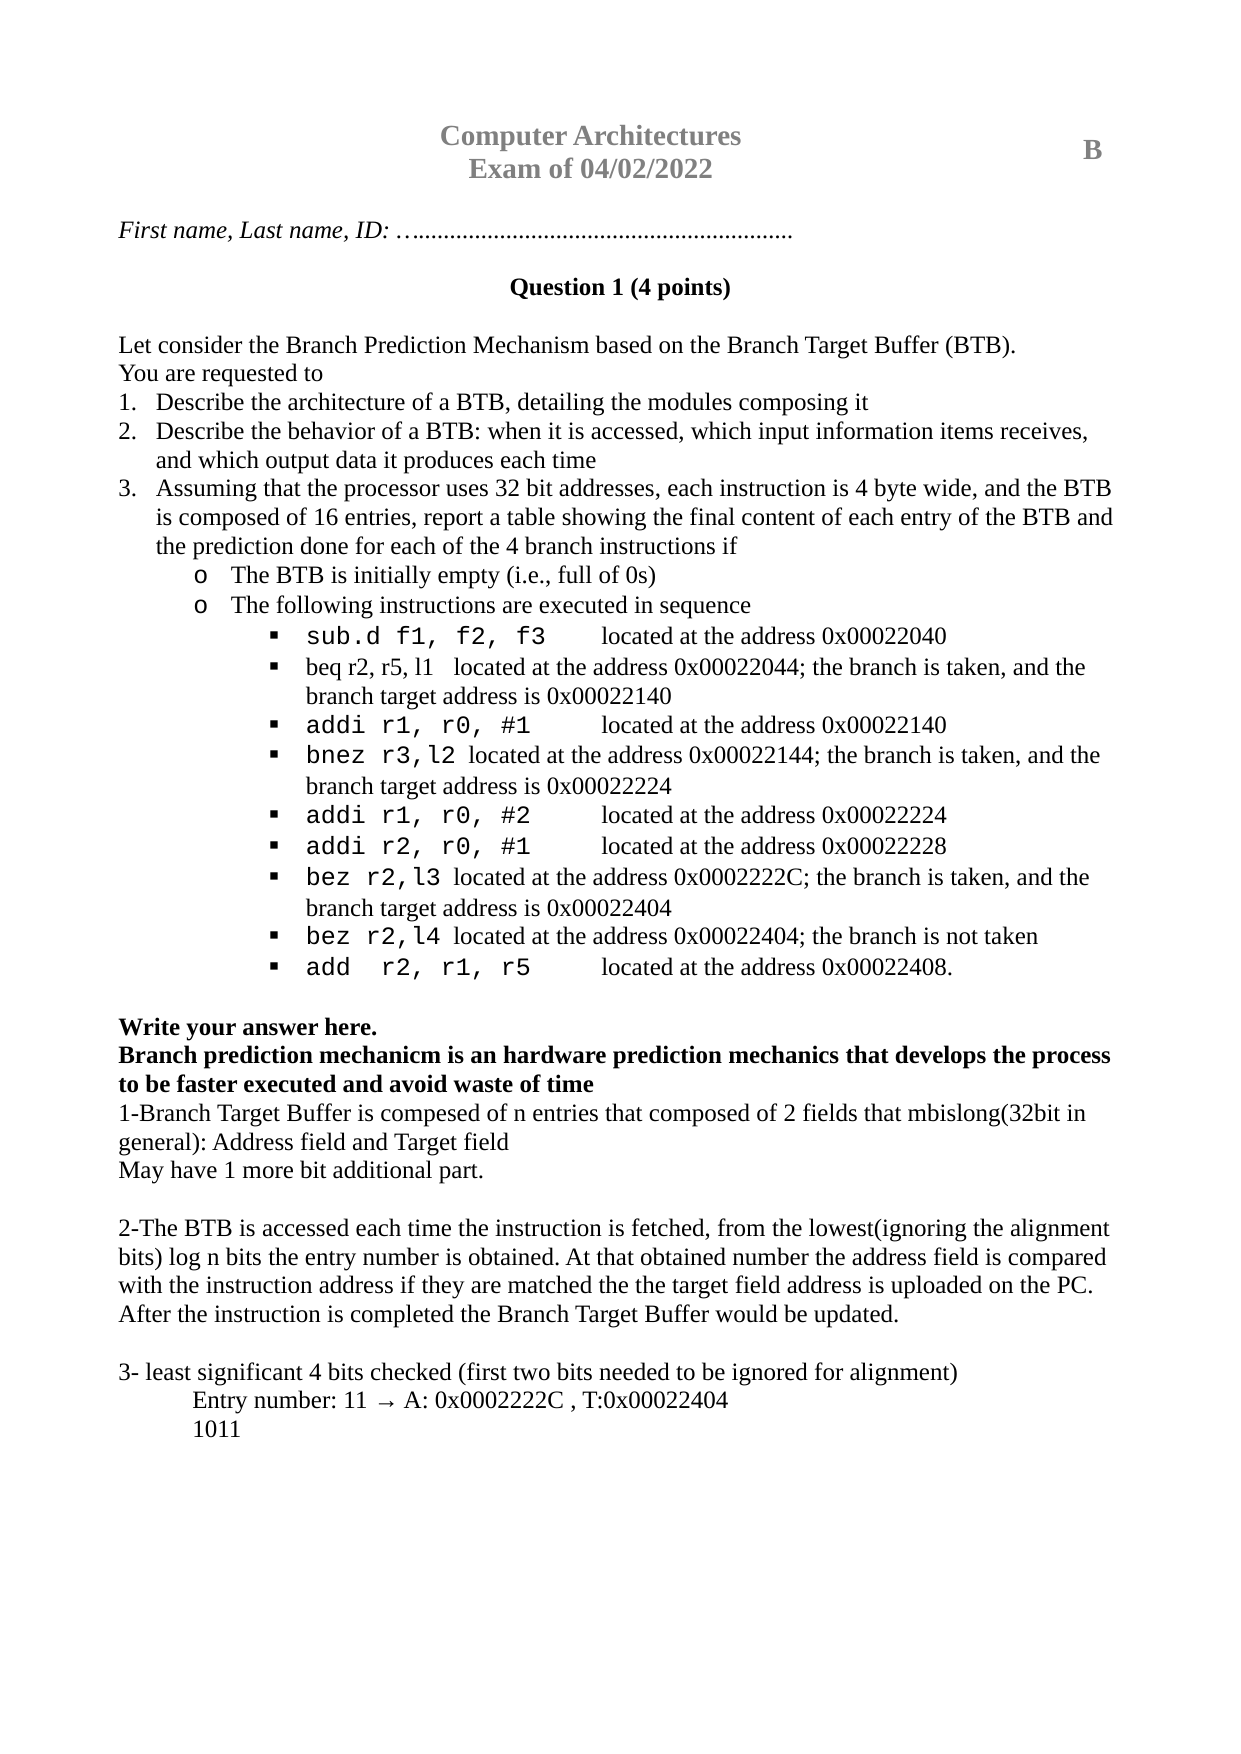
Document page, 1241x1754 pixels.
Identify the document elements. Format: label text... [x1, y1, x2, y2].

list bez r2,l4 located at the address 0x00022404; the branch is not taken [268, 921, 1122, 952]
text First name, Last name, ID: …............................................................ [118, 215, 1122, 243]
list addi r2, r0, #1 located at the address 0x00022228 [268, 831, 1122, 862]
list Assuming that the processor uses 32 bit addresses, each instruction is 4 byte wide, and the BTB is composed of 16 entries, report a table showing the final content of each entry of the BTB and the prediction done for each of the 4 branch instructions if [118, 473, 1122, 560]
list Describe the behavior of a BTB: when it is accessed, which input information items receives, and which output data it produces each time [118, 416, 1122, 473]
list The following instructions are executed in sequence [193, 591, 1122, 621]
list bnez r3,l2 located at the address 0x00022144; the branch is taken, and the branch target address is 0x00022224 [268, 741, 1122, 800]
text 1011 [118, 1414, 1122, 1443]
text Question 1 (4 points) [118, 272, 1122, 301]
text 3- least significant 4 bits checked (first two bits needed to be ignored for alignment) Entry number: 11 → A: 0x0002222C , T:0x00022404 [118, 1357, 1122, 1414]
list add r2, r1, r5 located at the address 0x00022408. [268, 952, 1122, 983]
text 2-The BTB is accessed each time the instruction is fetched, from the lowest(ignoring the alignment bits) log n bits the entry number is obtained. At that obtained number the address field is compared with the instruction address if they are matched the the target field address is uploaded on the PC. After the instruction is completed the Branch Target Buffer would be updated. [118, 1213, 1122, 1328]
text Write your answer here. Branch prediction mechanicm is an hardware prediction mechanics that develops the process to be faster executed and avoid waste of time [118, 1012, 1122, 1098]
list beq r2, r5, l1 located at the address 0x00022044; the branch is taken, and the branch target address is 0x00022140 [268, 652, 1122, 710]
list addi r1, r0, #2 located at the address 0x00022224 [268, 800, 1122, 831]
text 1-Branch Target Buffer is compesed of n entries that composed of 2 fields that mbislong(32bit in general): Address field and Target field May have 1 more bit additional part. [118, 1098, 1122, 1184]
text Let consider the Branch Prediction Mechanism based on the Branch Target Buffer (BTB). [118, 330, 1122, 358]
list The BTB is initially empty (i.e., full of 0s) [193, 560, 1122, 591]
text You are requested to [118, 358, 1122, 387]
list sub.d f1, f2, f3 located at the address 0x00022040 [268, 621, 1122, 652]
list bez r2,l3 located at the address 0x0002222C; the branch is taken, and the branch target address is 0x00022404 [268, 862, 1122, 921]
list Describe the architecture of a BTB, detailing the modules composing it [118, 387, 1122, 416]
list addi r1, r0, #1 located at the address 0x00022140 [268, 710, 1122, 741]
